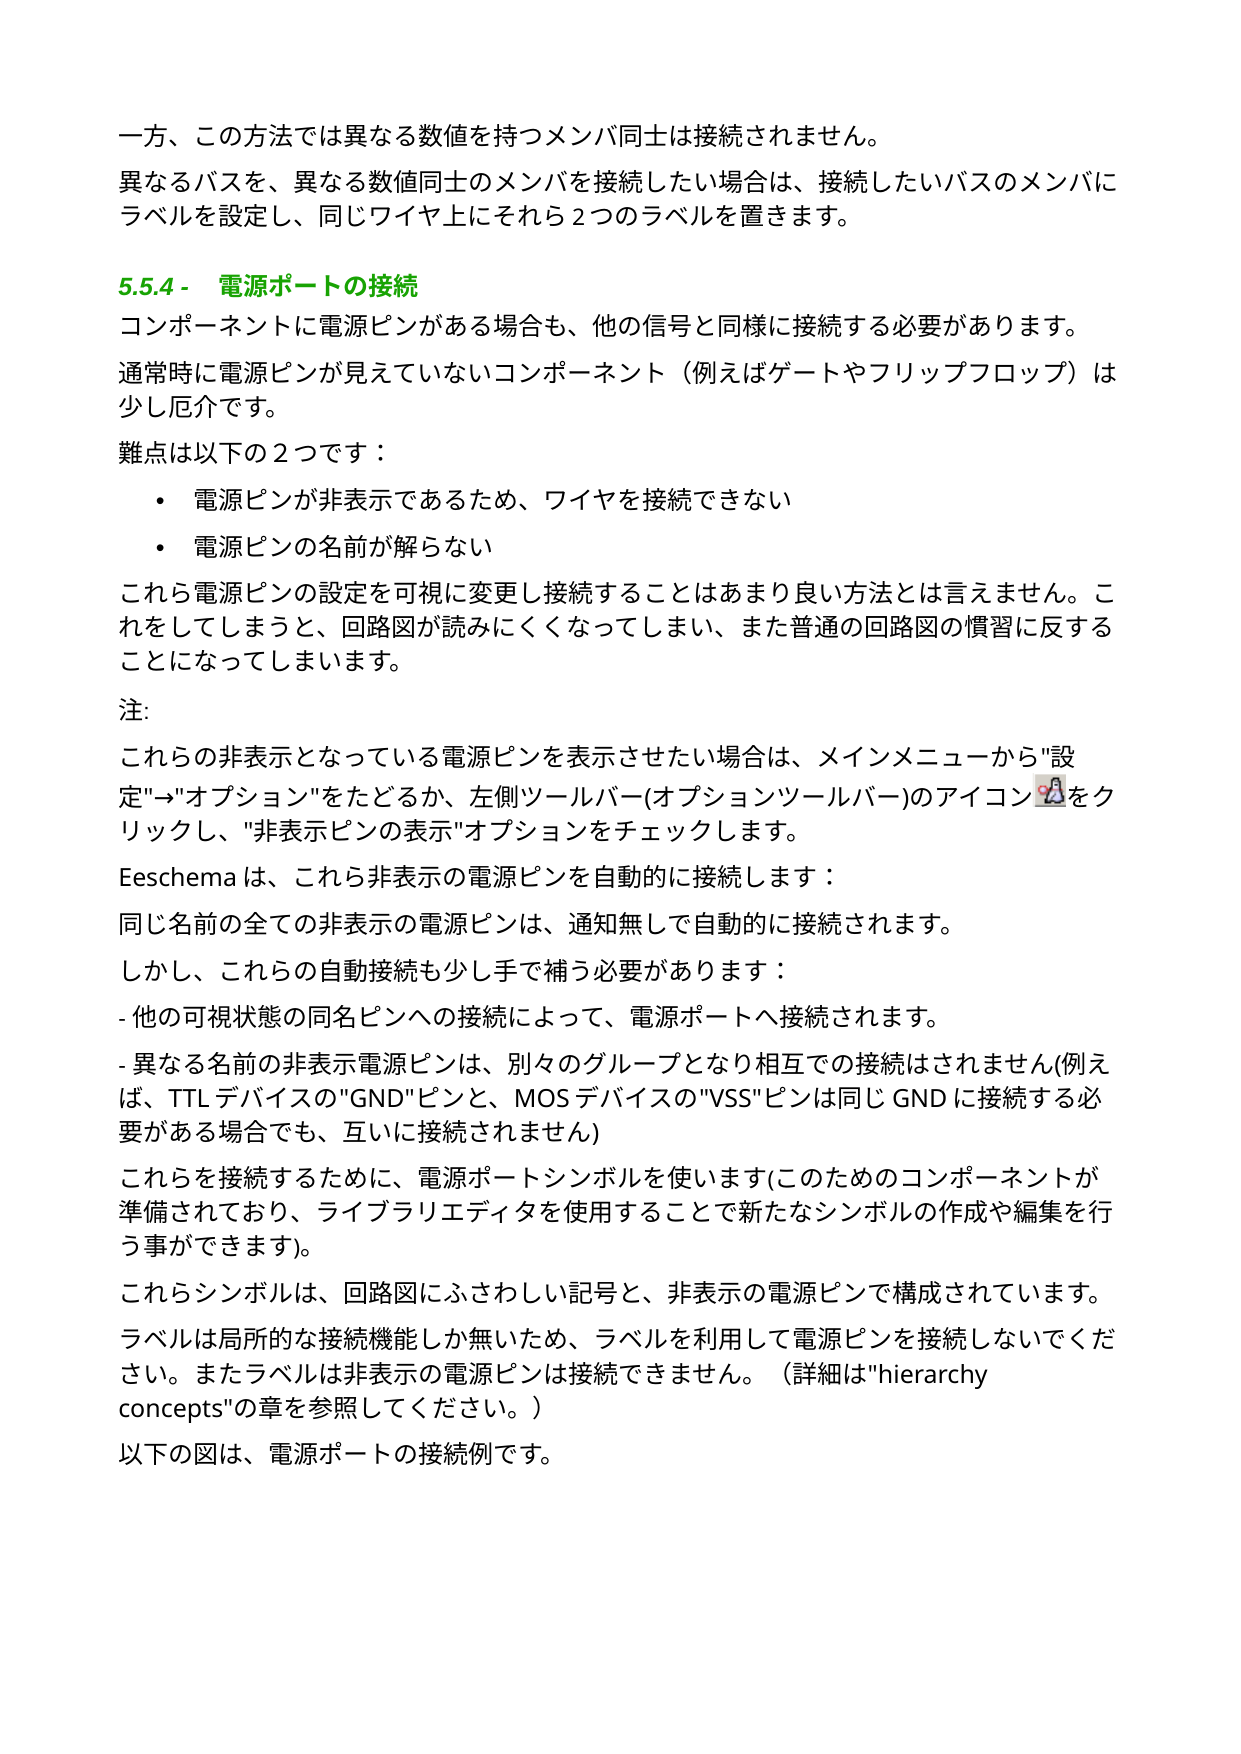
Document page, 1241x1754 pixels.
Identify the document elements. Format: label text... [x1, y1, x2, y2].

text - 異なる名前の非表示電源ピンは、別々のグループとなり相互での接続はされません(例えば、TTLデバイスの"GND"ピンと、MOSデバイスの"VSS"ピンは同じGNDに接続する必要がある場合でも、互いに接続されません) [118, 1046, 1122, 1148]
text Eeschemaは、これら非表示の電源ピンを自動的に接続します： [118, 860, 1122, 894]
subtitle 電源ポートの接続 [118, 268, 1122, 302]
text 通常時に電源ピンが見えていないコンポーネント（例えばゲートやフリップフロップ）は少し厄介です。 [118, 355, 1122, 423]
list 電源ピンが非表示であるため、ワイヤを接続できない [156, 483, 1122, 517]
text 一方、この方法では異なる数値を持つメンバ同士は接続されません。 [118, 118, 1122, 152]
text これらの非表示となっている電源ピンを表示させたい場合は、メインメニューから"設定"→"オプション"をたどるか、左側ツールバー(オプションツールバー)のアイコンをクリックし、"非表示ピンの表示"オプションをチェックします。 [118, 739, 1122, 847]
text これらを接続するために、電源ポートシンボルを使います(このためのコンポーネントが準備されており、ライブラリエディタを使用することで新たなシンボルの作成や編集を行う事ができます)。 [118, 1161, 1122, 1263]
picture [1032, 773, 1066, 807]
text 異なるバスを、異なる数値同士のメンバを接続したい場合は、接続したいバスのメンバにラベルを設定し、同じワイヤ上にそれら2つのラベルを置きます。 [118, 165, 1122, 233]
text - 他の可視状態の同名ピンへの接続によって、電源ポートへ接続されます。 [118, 1000, 1122, 1034]
list 電源ピンの名前が解らない [156, 529, 1122, 563]
text 難点は以下の２つです： [118, 436, 1122, 470]
text 注: [118, 690, 1122, 727]
text 以下の図は、電源ポートの接続例です。 [118, 1437, 1122, 1471]
text これら電源ピンの設定を可視に変更し接続することはあまり良い方法とは言えません。これをしてしまうと、回路図が読みにくくなってしまい、また普通の回路図の慣習に反することになってしまいます。 [118, 576, 1122, 678]
text コンポーネントに電源ピンがある場合も、他の信号と同様に接続する必要があります。 [118, 309, 1122, 343]
text 同じ名前の全ての非表示の電源ピンは、通知無しで自動的に接続されます。 [118, 907, 1122, 941]
text これらシンボルは、回路図にふさわしい記号と、非表示の電源ピンで構成されています。 [118, 1276, 1122, 1310]
text ラベルは局所的な接続機能しか無いため、ラベルを利用して電源ピンを接続しないでください。またラベルは非表示の電源ピンは接続できません。（詳細は"hierarchy concepts"の章を参照してください。） [118, 1322, 1122, 1424]
text しかし、これらの自動接続も少し手で補う必要があります： [118, 953, 1122, 987]
